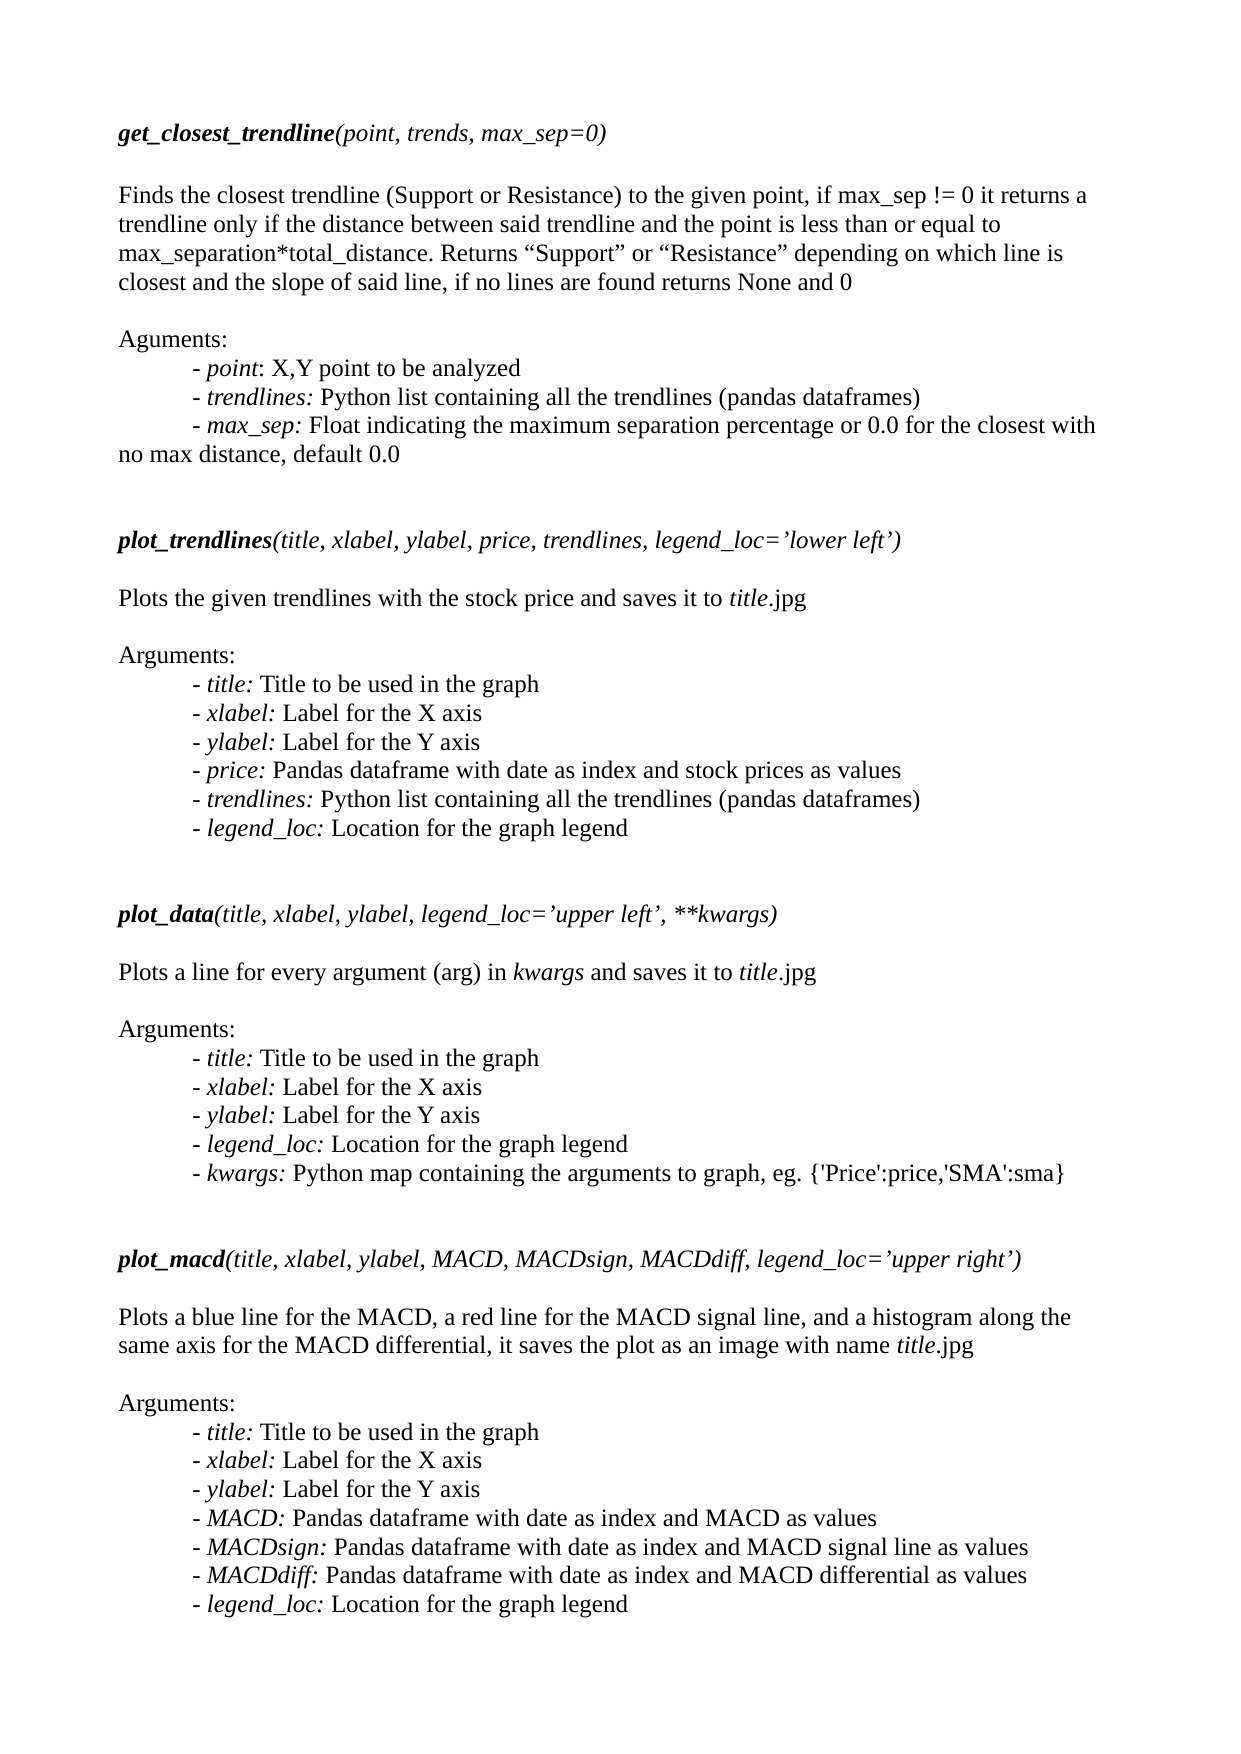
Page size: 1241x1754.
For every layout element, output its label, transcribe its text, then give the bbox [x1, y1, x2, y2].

text - xlabel: Label for the X axis [118, 698, 1122, 727]
text - MACD: Pandas dataframe with date as index and MACD as values [118, 1503, 1122, 1532]
text Arguments: [118, 640, 1122, 669]
text - xlabel: Label for the X axis [118, 1445, 1122, 1474]
text Plots the given trendlines with the stock price and saves it to title.jpg [118, 583, 1122, 612]
text - ylabel: Label for the Y axis [118, 1100, 1122, 1129]
text - MACDdiff: Pandas dataframe with date as index and MACD differential as values [118, 1560, 1122, 1589]
text get_closest_trendline(point, trends, max_sep=0) [118, 118, 1122, 147]
text Finds the closest trendline (Support or Resistance) to the given point, if max_sep != 0 it returns a trendline only if the distance between said trendline and the point is less than or equal to max_separation*total_distance. Returns “Support” or “Resistance” depending on which line is closest and the slope of said line, if no lines are found returns None and 0 [118, 180, 1122, 295]
text Aguments: [118, 324, 1122, 353]
text plot_data(title, xlabel, ylabel, legend_loc=’upper left’, **kwargs) [118, 899, 1122, 928]
text - xlabel: Label for the X axis [118, 1072, 1122, 1100]
text Plots a blue line for the MACD, a red line for the MACD signal line, and a histogram along the same axis for the MACD differential, it saves the plot as an image with name title.jpg [118, 1302, 1122, 1359]
text Arguments: [118, 1014, 1122, 1043]
text - ylabel: Label for the Y axis [118, 1474, 1122, 1503]
text plot_macd(title, xlabel, ylabel, MACD, MACDsign, MACDdiff, legend_loc=’upper right’) [118, 1244, 1122, 1273]
text - kwargs: Python map containing the arguments to graph, eg. {'Price':price,'SMA':sma} [118, 1158, 1122, 1187]
text - max_sep: Float indicating the maximum separation percentage or 0.0 for the closest with no max distance, default 0.0 [118, 410, 1122, 468]
text - trendlines: Python list containing all the trendlines (pandas dataframes) [118, 382, 1122, 410]
text - title: Title to be used in the graph [118, 1417, 1122, 1445]
text - MACDsign: Pandas dataframe with date as index and MACD signal line as values [118, 1532, 1122, 1560]
text - legend_loc: Location for the graph legend [118, 1129, 1122, 1158]
text plot_trendlines(title, xlabel, ylabel, price, trendlines, legend_loc=’lower left’) [118, 525, 1122, 554]
text - legend_loc: Location for the graph legend [118, 813, 1122, 842]
text - point: X,Y point to be analyzed [118, 353, 1122, 382]
text - trendlines: Python list containing all the trendlines (pandas dataframes) [118, 784, 1122, 813]
text - price: Pandas dataframe with date as index and stock prices as values [118, 755, 1122, 784]
text - title: Title to be used in the graph [118, 669, 1122, 698]
text - legend_loc: Location for the graph legend [118, 1589, 1122, 1618]
text - ylabel: Label for the Y axis [118, 727, 1122, 755]
text Plots a line for every argument (arg) in kwargs and saves it to title.jpg [118, 957, 1122, 985]
text Arguments: [118, 1388, 1122, 1417]
text - title: Title to be used in the graph [118, 1043, 1122, 1072]
